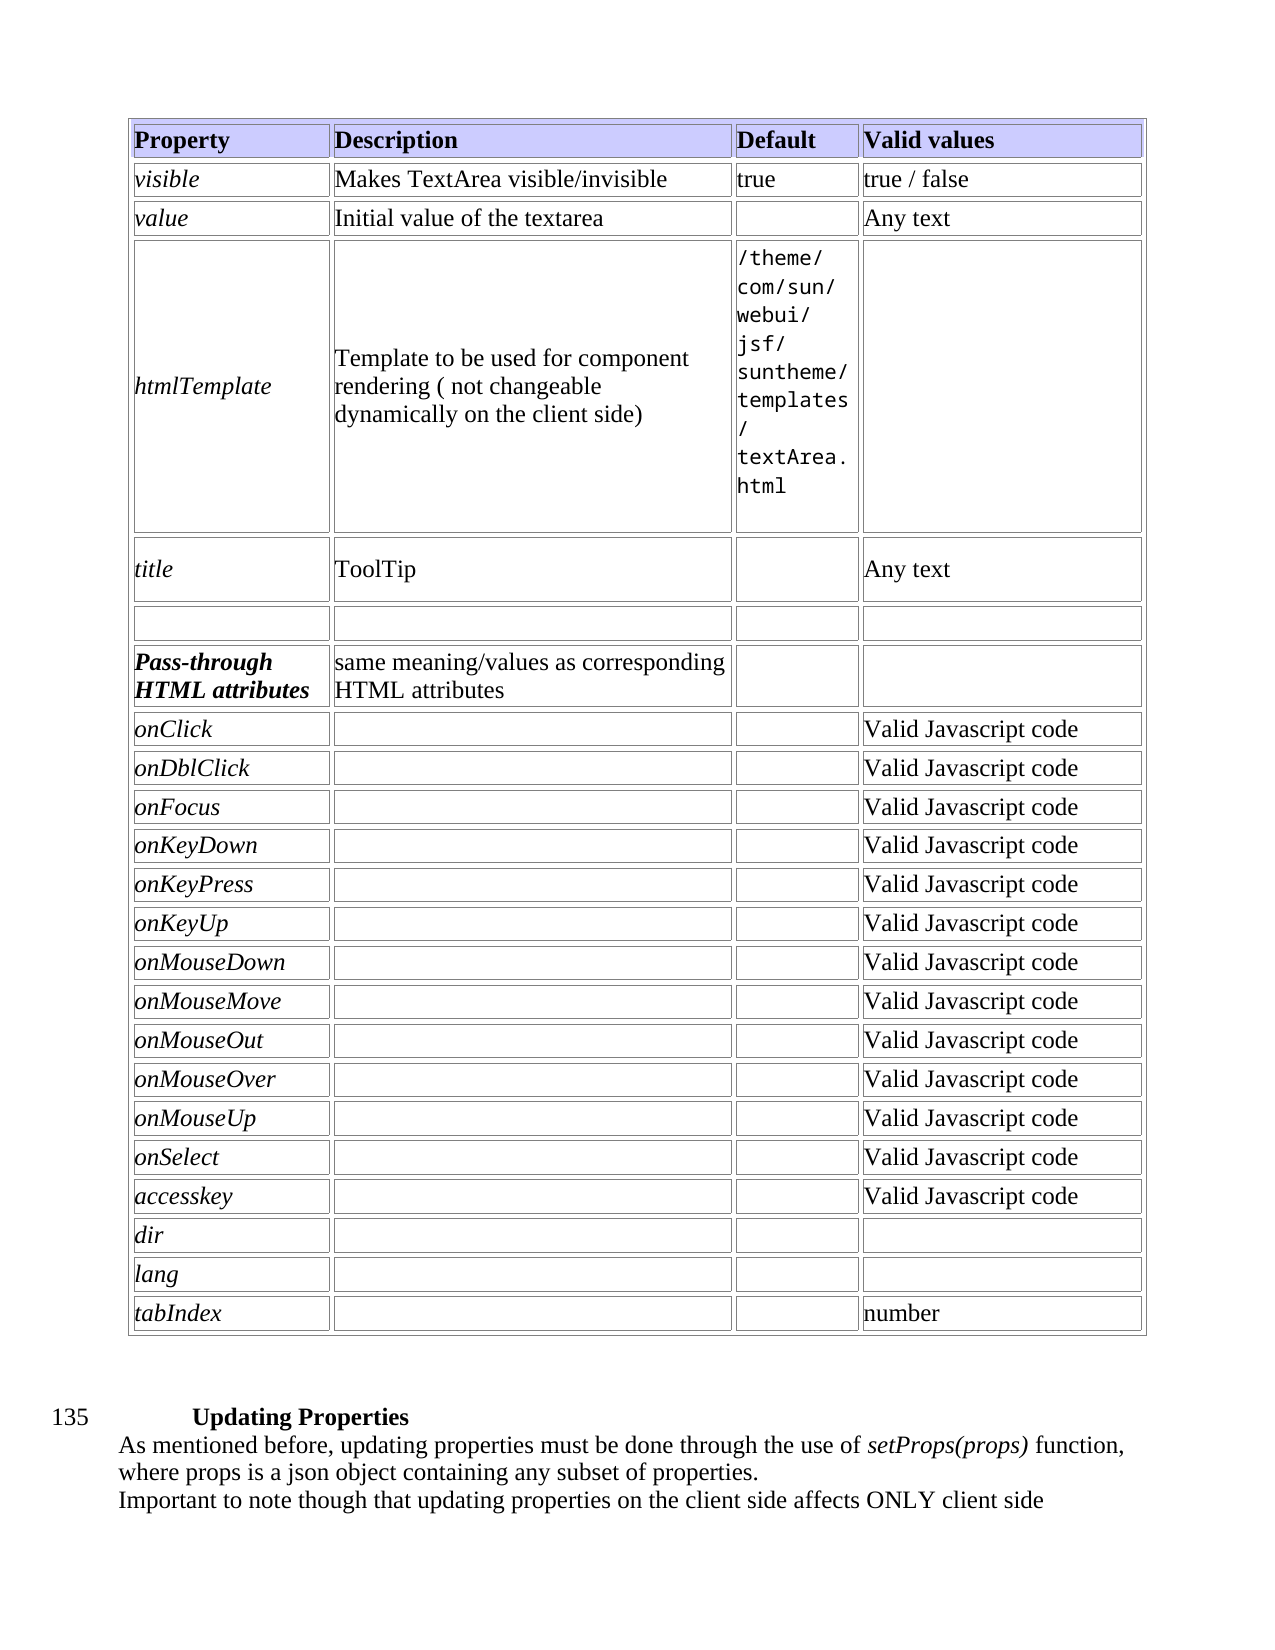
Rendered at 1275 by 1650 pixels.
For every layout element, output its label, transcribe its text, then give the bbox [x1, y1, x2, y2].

table_cell [335, 1258, 731, 1291]
table_cell [864, 1258, 1141, 1291]
table_cell [737, 538, 858, 601]
table_cell Valid Javascript code [860, 823, 1144, 862]
table_cell [331, 940, 734, 979]
table_cell [335, 869, 731, 901]
table_cell [737, 791, 858, 823]
table_cell [864, 241, 1141, 532]
table_cell value [131, 196, 331, 235]
table_cell onKeyPress [131, 862, 331, 901]
table_cell lang [131, 1252, 331, 1291]
table_cell onMouseOver [131, 1057, 331, 1096]
table_header Default [734, 119, 860, 157]
table_cell onMouseUp [131, 1096, 331, 1135]
table_cell [331, 1135, 734, 1174]
table_cell Initial value of the textarea [331, 196, 734, 235]
table_cell [734, 979, 860, 1018]
table_cell [734, 1096, 860, 1135]
table_cell [335, 1064, 731, 1096]
table_cell [335, 713, 731, 745]
table_cell Pass-through HTML attributes [131, 640, 331, 706]
table_cell [734, 823, 860, 862]
table_cell [734, 1174, 860, 1213]
table_header Property [131, 119, 331, 157]
table_cell [335, 830, 731, 862]
table_cell Valid Javascript code [860, 1018, 1144, 1057]
table_cell [331, 1252, 734, 1291]
table_cell [335, 1102, 731, 1135]
table_cell onClick [131, 706, 331, 745]
table_cell [331, 601, 734, 640]
table_cell [860, 235, 1144, 532]
table_cell [331, 1213, 734, 1252]
table_cell [737, 1219, 858, 1252]
table_cell true / false [860, 157, 1144, 196]
table_cell [734, 1018, 860, 1057]
table_cell [331, 1057, 734, 1096]
table_cell [737, 947, 858, 979]
table_cell [331, 1096, 734, 1135]
table_cell [860, 640, 1144, 706]
table_cell visible [131, 157, 331, 196]
table_cell [734, 196, 860, 235]
table_cell [737, 1141, 858, 1174]
table_cell onDblClick [131, 745, 331, 784]
table_header Description [331, 119, 734, 157]
table_cell [335, 791, 731, 823]
table_cell [734, 640, 860, 706]
table_cell [335, 1025, 731, 1057]
table_cell [335, 908, 731, 940]
table_cell [331, 823, 734, 862]
table_cell [734, 1135, 860, 1174]
table_cell [335, 607, 731, 640]
table_cell [734, 745, 860, 784]
table_cell [734, 940, 860, 979]
table_cell Valid Javascript code [860, 862, 1144, 901]
table_cell [864, 646, 1141, 706]
table_cell Valid Javascript code [860, 979, 1144, 1018]
table_cell [737, 1102, 858, 1135]
table_cell Makes TextArea visible/invisible [331, 157, 734, 196]
table_cell [737, 713, 858, 745]
table_cell Any text [860, 196, 1144, 235]
table_cell ToolTip [331, 532, 734, 601]
table_cell [734, 1057, 860, 1096]
table_cell [860, 1213, 1144, 1252]
table_cell [737, 646, 858, 706]
table_header Valid values [860, 119, 1144, 157]
table_cell Valid Javascript code [860, 1057, 1144, 1096]
table_cell Any text [860, 532, 1144, 601]
text As mentioned before, updating properties must be done through the use of setProps(props) function, where props is a json object containing any subset of properties. Important to note though that updating properties on the client side affects ONLY client side [118, 1431, 1157, 1514]
table_cell [335, 1219, 731, 1252]
table_cell onMouseDown [131, 940, 331, 979]
table_cell [737, 1064, 858, 1096]
table_cell [737, 1025, 858, 1057]
table_cell [734, 1213, 860, 1252]
table_cell onSelect [131, 1135, 331, 1174]
table_cell [734, 784, 860, 823]
table_cell Valid Javascript code [860, 940, 1144, 979]
table_cell accesskey [131, 1174, 331, 1213]
table_cell number [860, 1291, 1144, 1330]
table_cell [331, 784, 734, 823]
table_cell [734, 532, 860, 601]
table_cell Template to be used for component rendering ( not changeable dynamically on the client side) [331, 235, 734, 532]
table_cell [734, 1252, 860, 1291]
table_cell [737, 869, 858, 901]
table_cell [734, 601, 860, 640]
table_cell [734, 706, 860, 745]
table_cell [737, 202, 858, 235]
table_cell [737, 908, 858, 940]
table_cell [737, 607, 858, 640]
table_cell [331, 979, 734, 1018]
table_cell [864, 607, 1141, 640]
table_cell [335, 1141, 731, 1174]
table_cell Valid Javascript code [860, 1096, 1144, 1135]
table_cell Valid Javascript code [860, 784, 1144, 823]
table_cell dir [131, 1213, 331, 1252]
table_cell [864, 1219, 1141, 1252]
list Updating Properties [162, 1403, 1157, 1431]
table_cell [131, 601, 331, 640]
table_cell [737, 986, 858, 1018]
table_cell [737, 1297, 858, 1330]
table_cell htmlTemplate [131, 235, 331, 532]
table_cell [335, 1297, 731, 1330]
table_cell onKeyDown [131, 823, 331, 862]
table_cell [135, 607, 329, 640]
table_cell [737, 830, 858, 862]
table_cell onMouseMove [131, 979, 331, 1018]
table_cell [737, 1258, 858, 1291]
table_cell [335, 947, 731, 979]
table_cell [335, 752, 731, 784]
table_cell true [734, 157, 860, 196]
table_cell [331, 1291, 734, 1330]
table_cell [860, 601, 1144, 640]
table_cell [734, 1291, 860, 1330]
table_cell [734, 862, 860, 901]
table_cell [331, 1018, 734, 1057]
table_cell [331, 862, 734, 901]
table_cell [737, 752, 858, 784]
table_cell [331, 901, 734, 940]
table_cell [331, 1174, 734, 1213]
table_cell /theme/com/sun/webui/jsf/suntheme/templates/textArea.html [734, 235, 860, 532]
table_cell [734, 901, 860, 940]
table_cell [335, 1180, 731, 1213]
table_cell [331, 706, 734, 745]
table_cell Valid Javascript code [860, 1135, 1144, 1174]
table_cell onFocus [131, 784, 331, 823]
table_cell Valid Javascript code [860, 901, 1144, 940]
table_cell onMouseOut [131, 1018, 331, 1057]
table_cell onKeyUp [131, 901, 331, 940]
table_cell same meaning/values as corresponding HTML attributes [331, 640, 734, 706]
table_cell tabIndex [131, 1291, 331, 1330]
table_cell Valid Javascript code [860, 706, 1144, 745]
table_cell [331, 745, 734, 784]
table_cell [737, 1180, 858, 1213]
table_cell Valid Javascript code [860, 745, 1144, 784]
table_cell [860, 1252, 1144, 1291]
table_cell Valid Javascript code [860, 1174, 1144, 1213]
table_cell [335, 986, 731, 1018]
table_cell title [131, 532, 331, 601]
